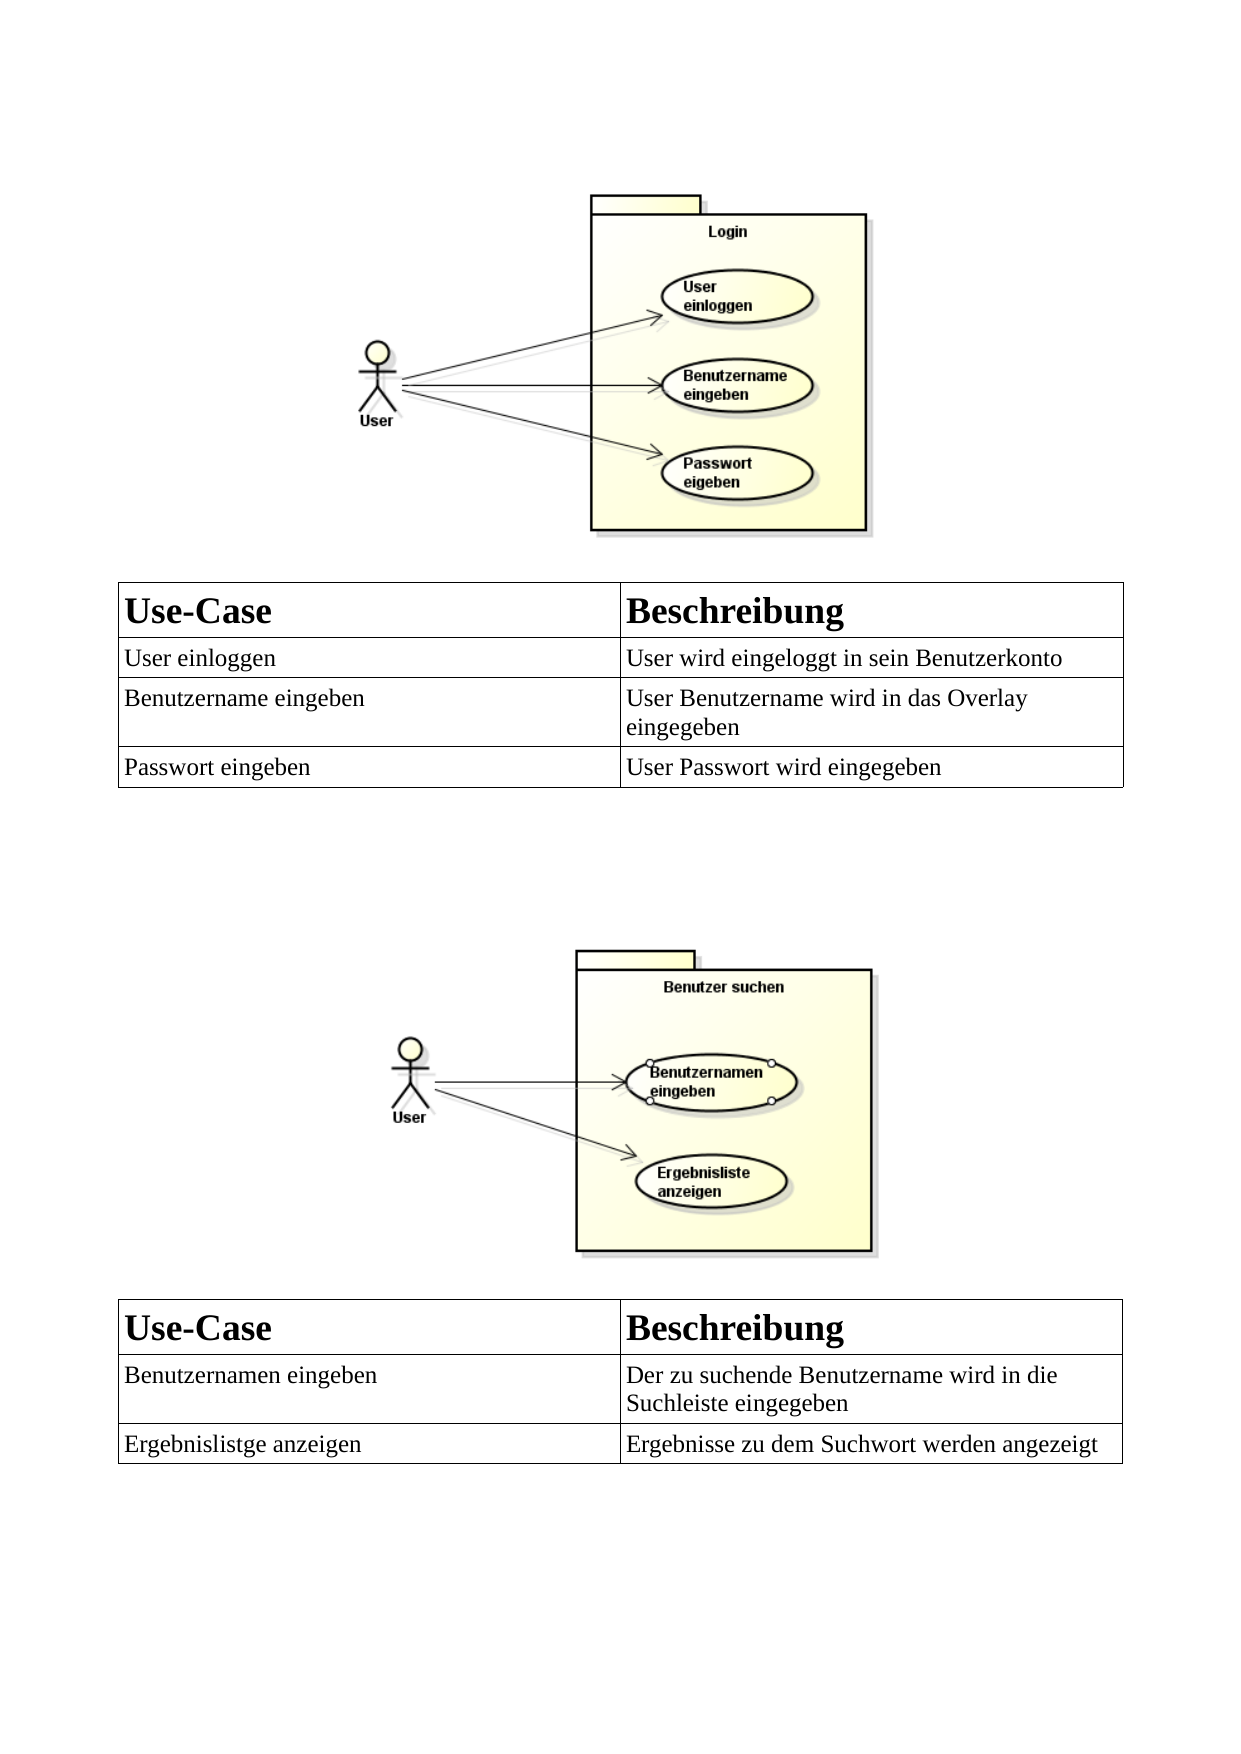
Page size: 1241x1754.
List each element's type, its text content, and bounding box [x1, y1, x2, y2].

table_cell User einloggen [119, 638, 620, 677]
table_cell User Passwort wird eingegeben [621, 747, 1123, 787]
table_header Use-Case [119, 583, 620, 637]
table_header Beschreibung [621, 1300, 1122, 1354]
table_cell User Benutzername wird in das Overlay eingegeben [621, 678, 1123, 746]
table_cell Ergebnislistge anzeigen [119, 1424, 620, 1463]
picture [342, 167, 876, 554]
table_header Beschreibung [621, 583, 1123, 637]
table_cell Der zu suchende Benutzername wird in die Suchleiste eingegeben [621, 1355, 1122, 1423]
table_cell Benutzernamen eingeben [119, 1355, 620, 1423]
table_header Use-Case [119, 1300, 620, 1354]
table_cell Ergebnisse zu dem Suchwort werden angezeigt [621, 1424, 1122, 1463]
table_cell Passwort eingeben [119, 747, 620, 787]
picture [352, 901, 889, 1271]
table_cell Benutzername eingeben [119, 678, 620, 746]
table_cell User wird eingeloggt in sein Benutzerkonto [621, 638, 1123, 677]
